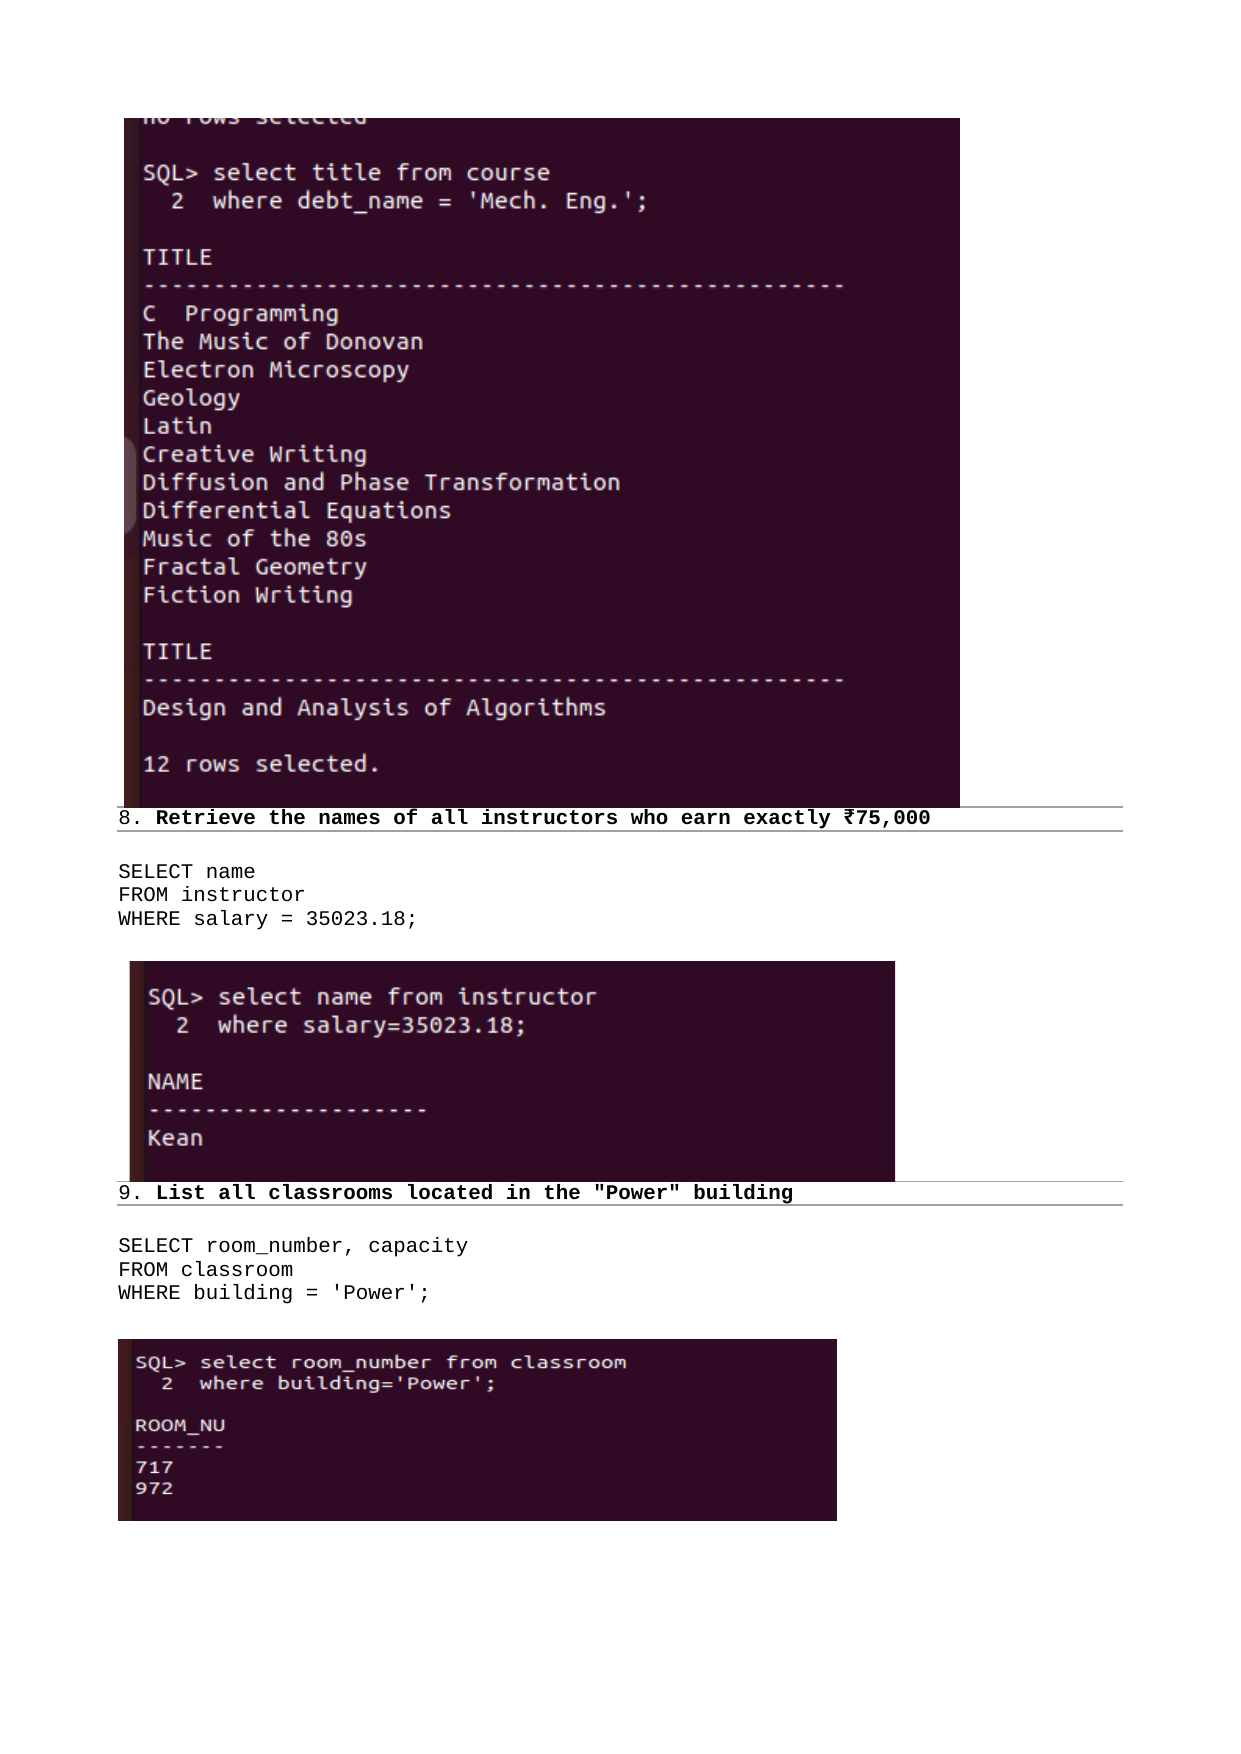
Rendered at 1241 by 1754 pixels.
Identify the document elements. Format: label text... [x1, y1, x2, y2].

text 8. Retrieve the names of all instructors who earn exactly ₹75,000 [118, 808, 1122, 830]
text [118, 961, 129, 1181]
text SELECT room_number, capacity [118, 1235, 1122, 1259]
text WHERE salary = 35023.18; [118, 908, 1122, 932]
text FROM classroom [118, 1259, 1122, 1282]
text SELECT name [118, 861, 1122, 884]
text FROM instructor [118, 884, 1122, 908]
text [960, 118, 1122, 806]
text WHERE building = 'Power'; [118, 1282, 1122, 1306]
text 9. List all classrooms located in the "Power" building [118, 1182, 1122, 1204]
text [118, 118, 124, 806]
text [895, 961, 1122, 1181]
